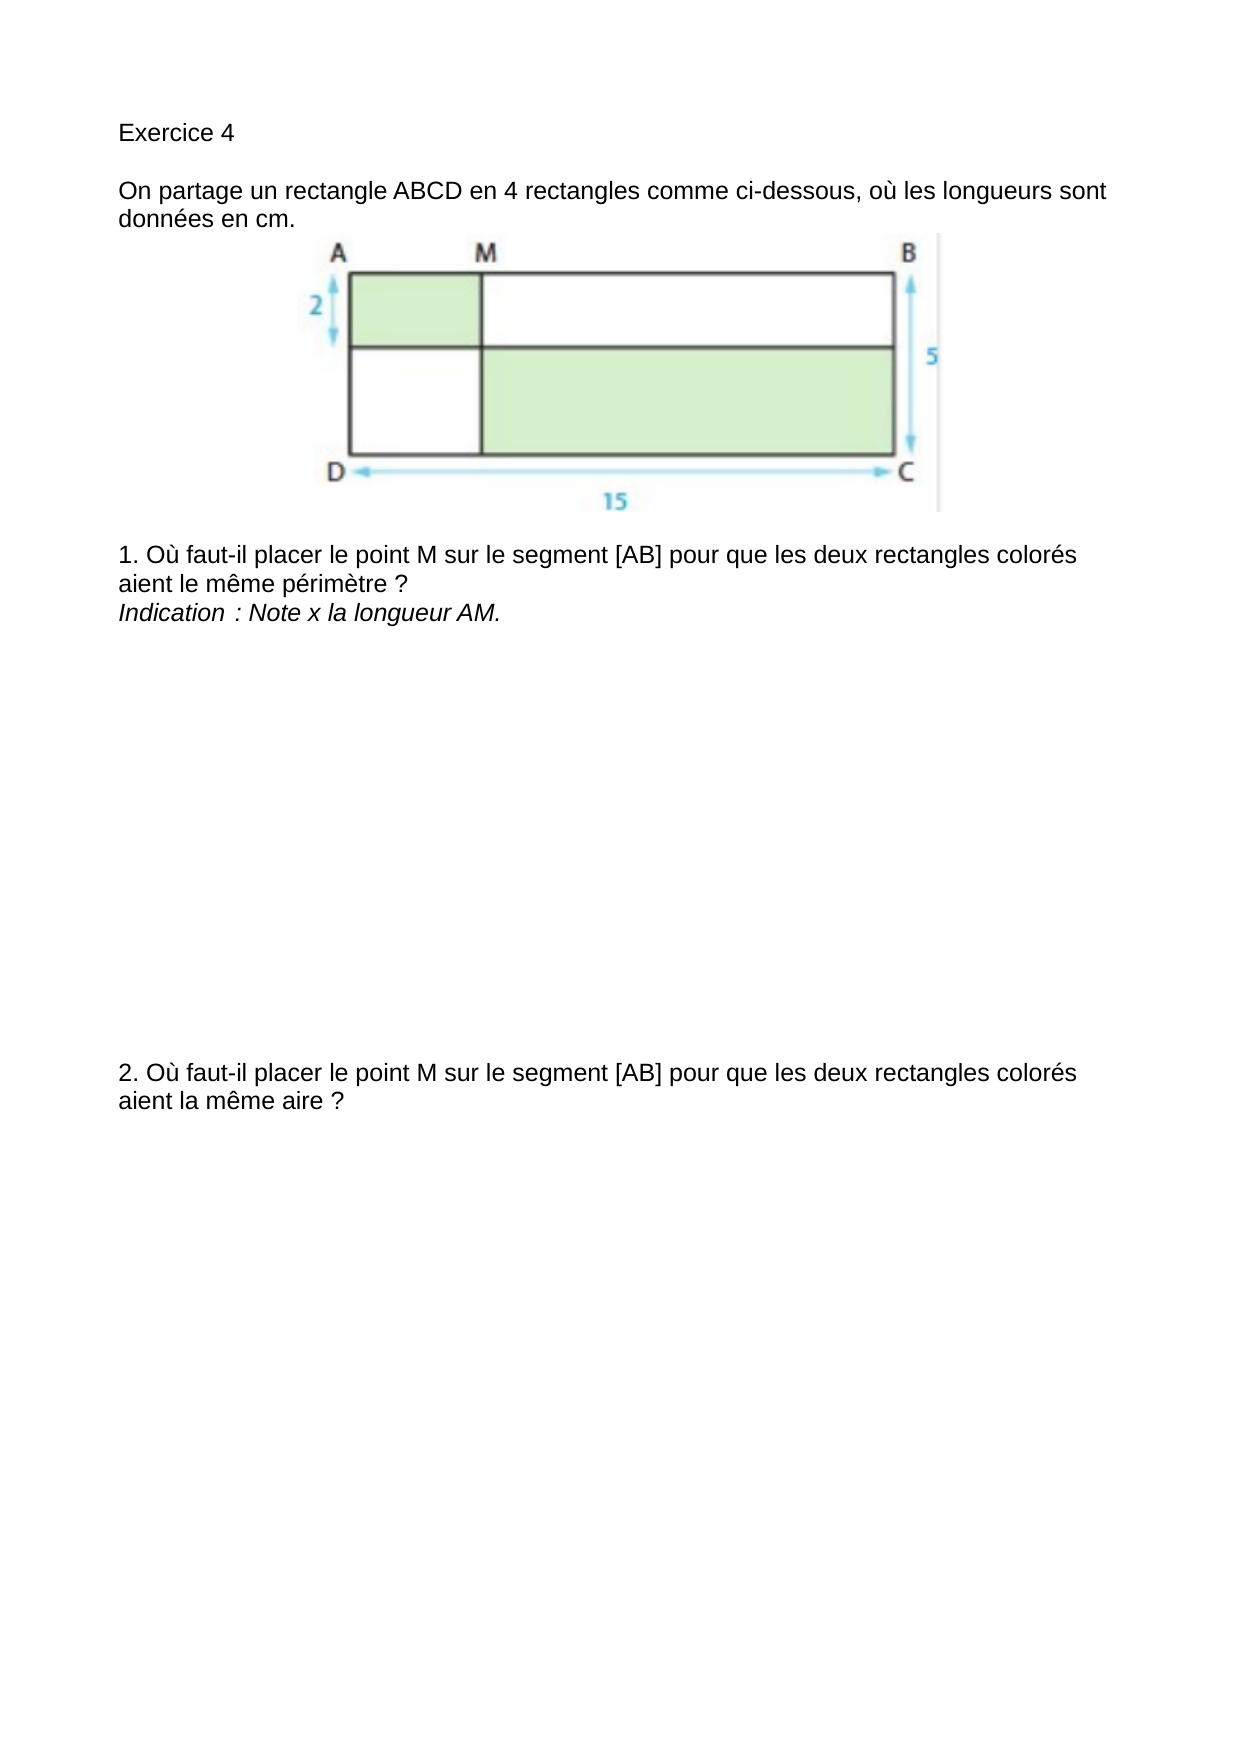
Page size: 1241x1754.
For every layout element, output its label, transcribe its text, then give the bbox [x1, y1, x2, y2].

text Exercice 4 [118, 118, 1122, 147]
text 1. Où faut-il placer le point M sur le segment [AB] pour que les deux rectangles colorés aient le même périmètre ? [118, 540, 1122, 597]
text 2. Où faut-il placer le point M sur le segment [AB] pour que les deux rectangles colorés aient la même aire ? [118, 1057, 1122, 1115]
text On partage un rectangle ABCD en 4 rectangles comme ci-dessous, où les longueurs sont données en cm. [118, 176, 1122, 233]
text Indication : Note x la longueur AM. [118, 597, 1122, 626]
picture [297, 233, 943, 512]
